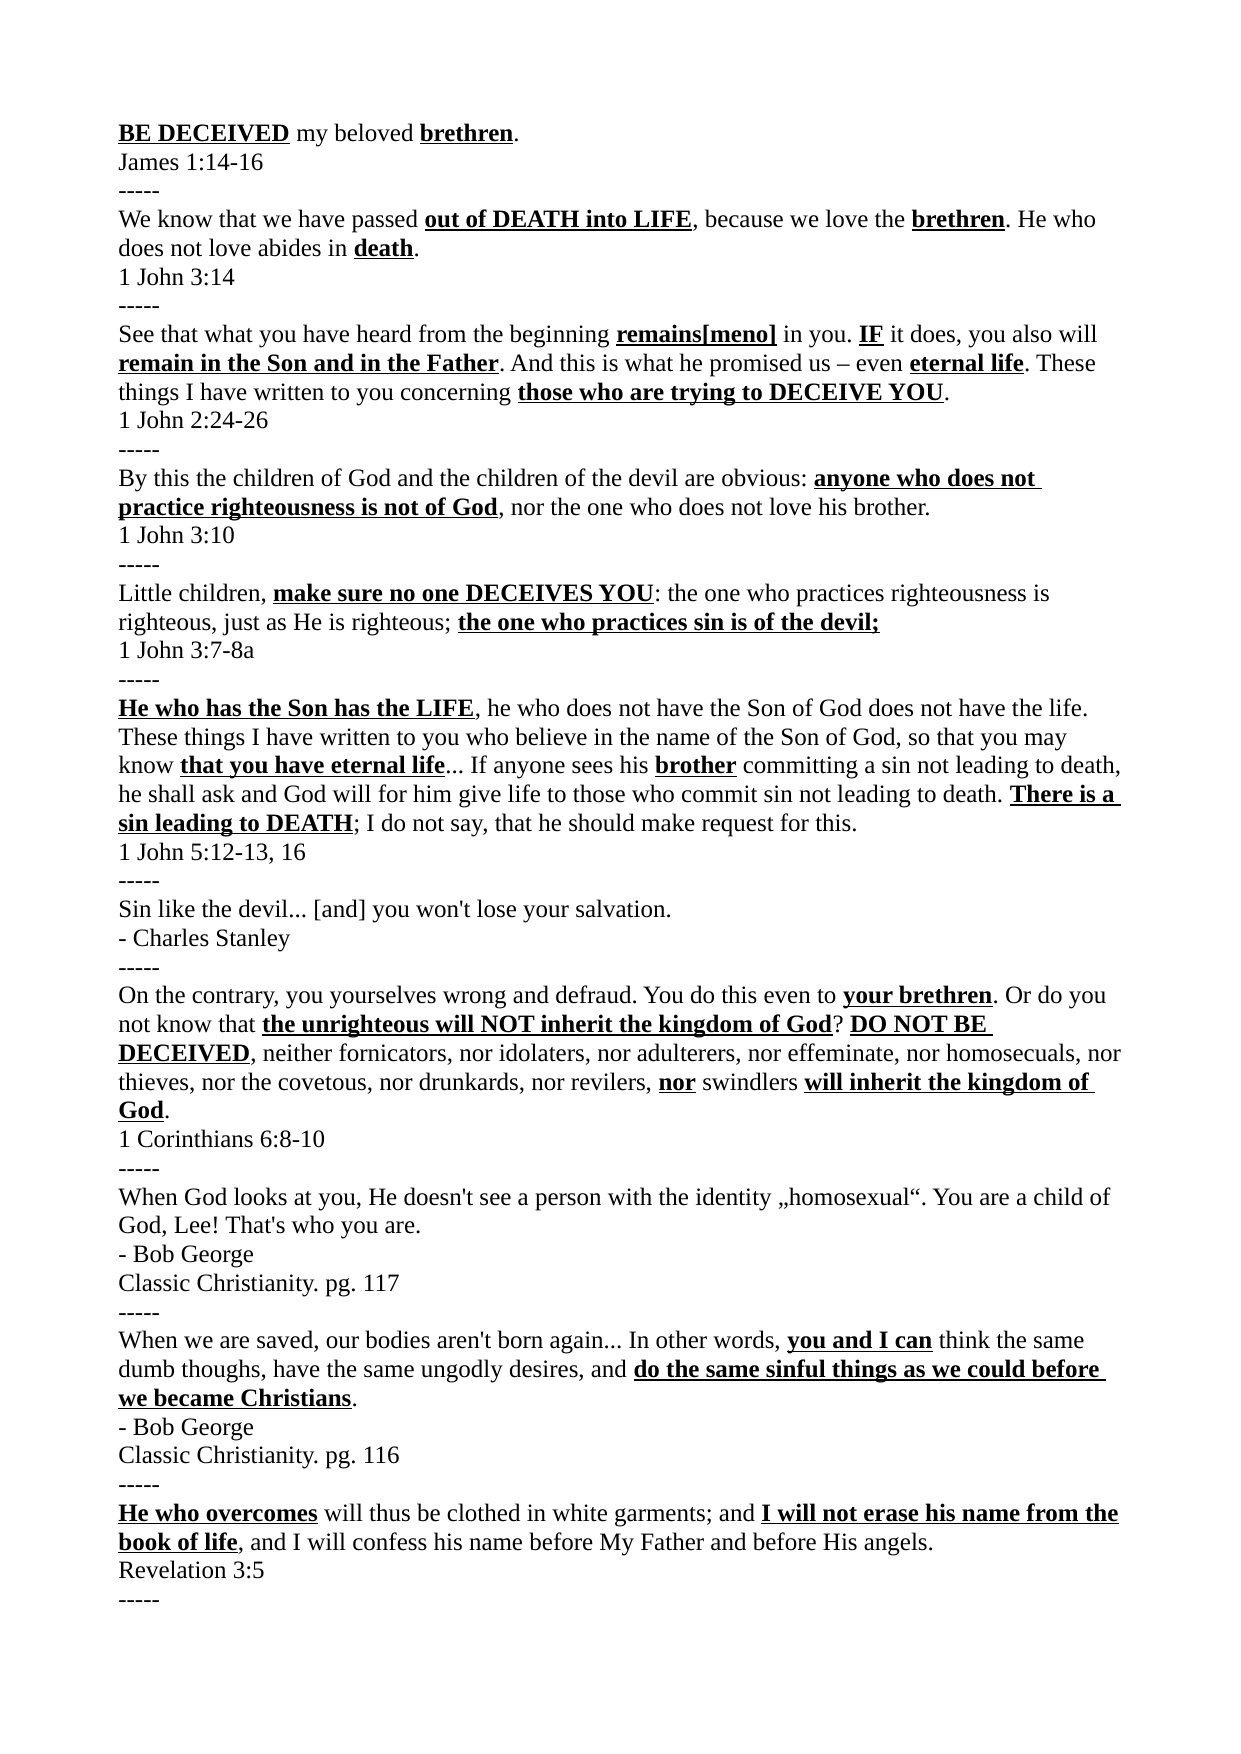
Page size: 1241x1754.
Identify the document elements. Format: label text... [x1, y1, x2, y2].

text On the contrary, you yourselves wrong and defraud. You do this even to your brethren. Or do you not know that the unrighteous will NOT inherit the kingdom of God? DO NOT BE DECEIVED, neither fornicators, nor idolaters, nor adulterers, nor effeminate, nor homosecuals, nor thieves, nor the covetous, nor drunkards, nor revilers, nor swindlers will inherit the kingdom of God. [118, 981, 1122, 1124]
text BE DECEIVED my beloved brethren. [118, 118, 1122, 147]
text He who overcomes will thus be clothed in white garments; and I will not erase his name from the book of life, and I will confess his name before My Father and before His angels. [118, 1498, 1122, 1556]
text Sin like the devil... [and] you won't lose your salvation. [118, 894, 1122, 923]
text ----- [118, 1469, 1122, 1498]
text Classic Christianity. pg. 117 [118, 1268, 1122, 1297]
text ----- [118, 1297, 1122, 1326]
text When God looks at you, He doesn't see a person with the identity „homosexual“. You are a child of God, Lee! That's who you are. [118, 1182, 1122, 1239]
text ----- [118, 1153, 1122, 1182]
text ----- [118, 952, 1122, 981]
text When we are saved, our bodies aren't born again... In other words, you and I can think the same dumb thoughs, have the same ungodly desires, and do the same sinful things as we could before we became Christians. [118, 1326, 1122, 1412]
text Little children, make sure no one DECEIVES YOU: the one who practices righteousness is righteous, just as He is righteous; the one who practices sin is of the devil; [118, 578, 1122, 636]
text ----- [118, 664, 1122, 693]
text 1 Corinthians 6:8-10 [118, 1124, 1122, 1153]
text Revelation 3:5 [118, 1556, 1122, 1584]
text ----- [118, 291, 1122, 319]
text ----- [118, 549, 1122, 578]
text 1 John 2:24-26 [118, 406, 1122, 434]
text ----- [118, 176, 1122, 204]
text 1 John 3:10 [118, 521, 1122, 549]
text Classic Christianity. pg. 116 [118, 1441, 1122, 1469]
text - Bob George [118, 1239, 1122, 1268]
text - Charles Stanley [118, 923, 1122, 952]
text 1 John 5:12-13, 16 [118, 837, 1122, 866]
text By this the children of God and the children of the devil are obvious: anyone who does not practice righteousness is not of God, nor the one who does not love his brother. [118, 463, 1122, 521]
text See that what you have heard from the beginning remains[meno] in you. IF it does, you also will remain in the Son and in the Father. And this is what he promised us – even eternal life. These things I have written to you concerning those who are trying to DECEIVE YOU. [118, 319, 1122, 406]
text 1 John 3:7-8a [118, 636, 1122, 664]
text James 1:14-16 [118, 147, 1122, 176]
text We know that we have passed out of DEATH into LIFE, because we love the brethren. He who does not love abides in death. [118, 204, 1122, 262]
text ----- [118, 866, 1122, 894]
text He who has the Son has the LIFE, he who does not have the Son of God does not have the life. These things I have written to you who believe in the name of the Son of God, so that you may know that you have eternal life... If anyone sees his brother committing a sin not leading to death, he shall ask and God will for him give life to those who commit sin not leading to death. There is a sin leading to DEATH; I do not say, that he should make request for this. [118, 693, 1122, 837]
text 1 John 3:14 [118, 262, 1122, 291]
text ----- [118, 434, 1122, 463]
text - Bob George [118, 1412, 1122, 1441]
text ----- [118, 1584, 1122, 1613]
